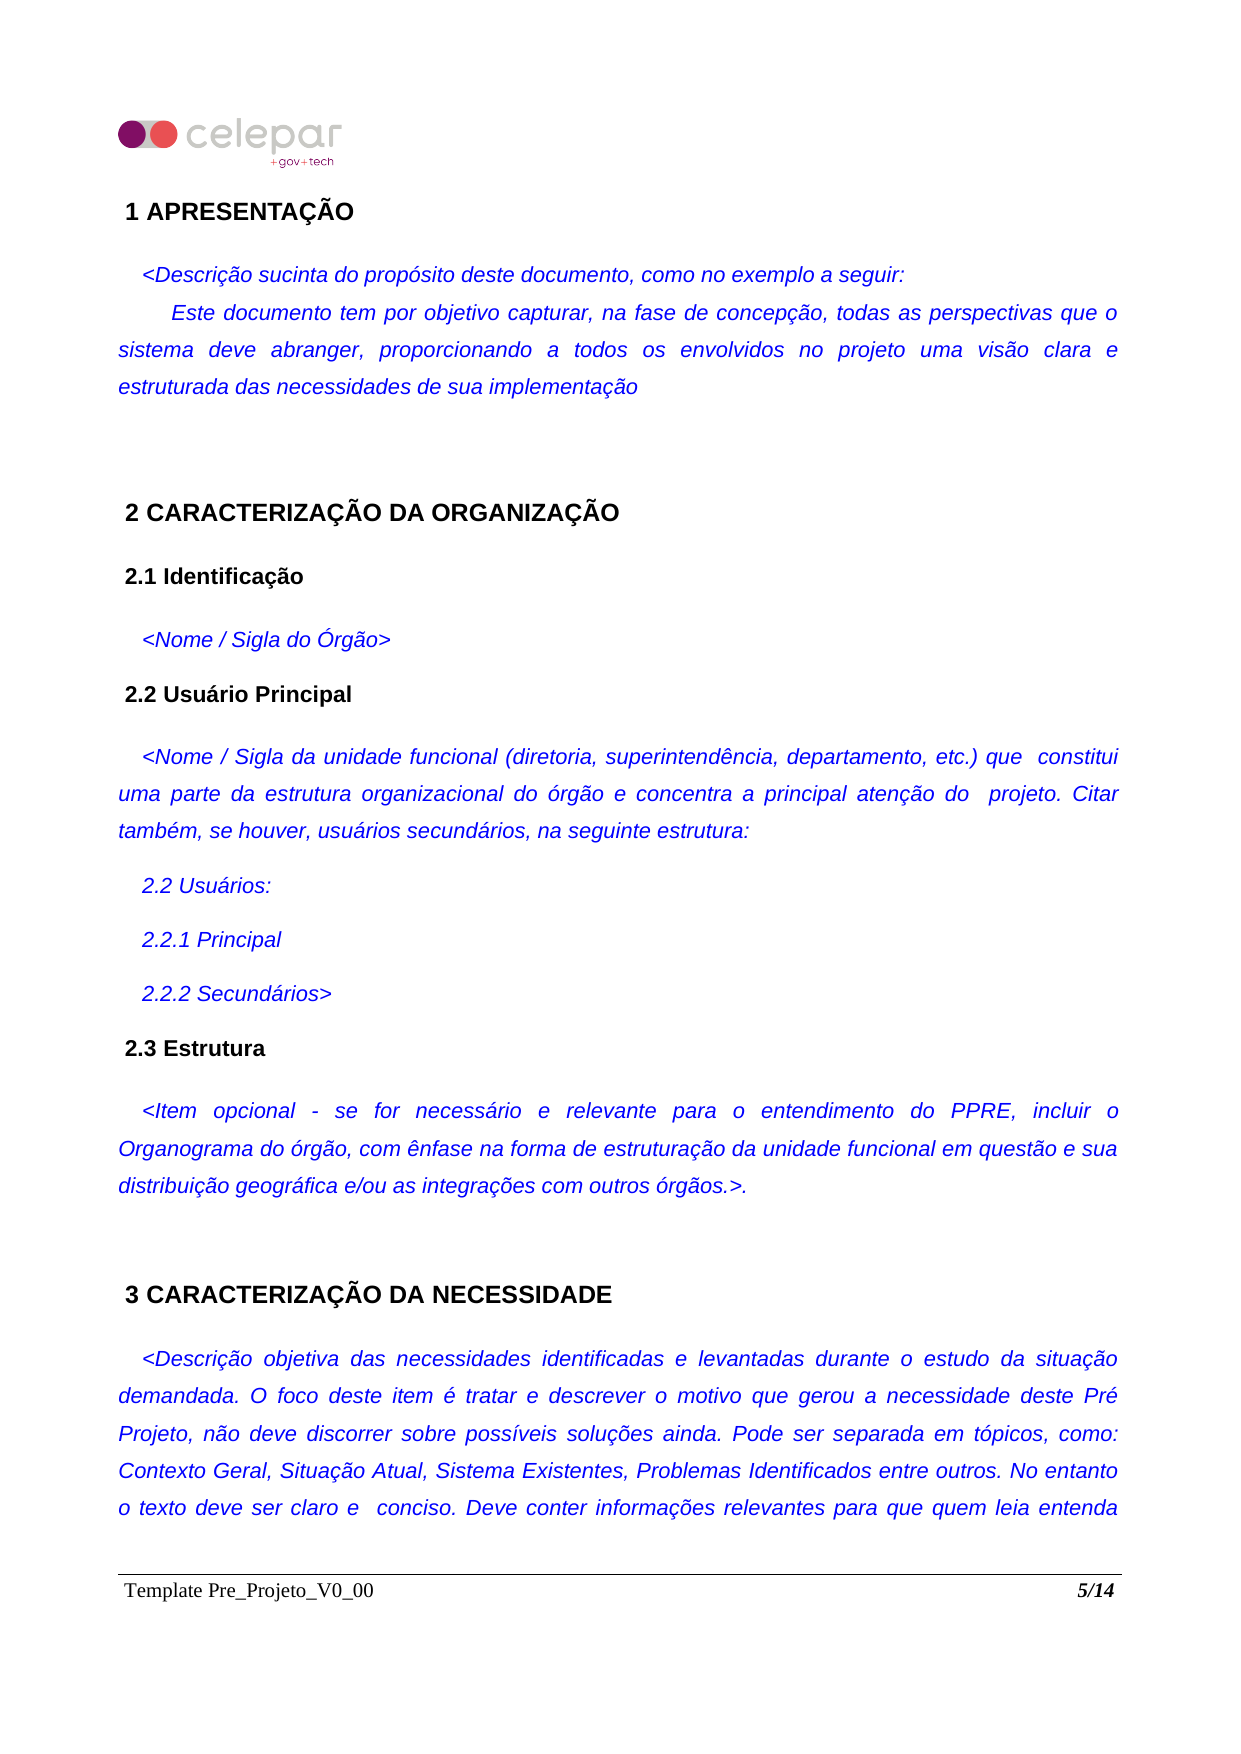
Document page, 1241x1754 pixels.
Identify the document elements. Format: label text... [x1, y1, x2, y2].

text 2.2 Usuários: [118, 873, 1122, 898]
subtitle Identificação [118, 564, 1122, 589]
subtitle CARACTERIZAÇÃO DA NECESSIDADE [118, 1281, 1122, 1309]
subtitle CARACTERIZAÇÃO DA ORGANIZAÇÃO [118, 498, 1122, 527]
text <Item opcional - se for necessário e relevante para o entendimento do PPRE, incluir o Organograma do órgão, com ênfase na forma de estruturação da unidade funcional em questão e sua distribuição geográfica e/ou as integrações com outros órgãos.>. [118, 1099, 1122, 1198]
text Este documento tem por objetivo capturar, na fase de concepção, todas as perspectivas que o sistema deve abranger, proporcionando a todos os envolvidos no projeto uma visão clara e estruturada das necessidades de sua implementação [118, 300, 1122, 399]
subtitle Estrutura [118, 1036, 1122, 1061]
subtitle Apresentação [118, 197, 1122, 225]
picture [118, 118, 342, 168]
subtitle Usuário Principal [118, 681, 1122, 707]
text 2.2.1 Principal [118, 927, 1122, 952]
text <Descrição objetiva das necessidades identificadas e levantadas durante o estudo da situação demandada. O foco deste item é tratar e descrever o motivo que gerou a necessidade deste Pré Projeto, não deve discorrer sobre possíveis soluções ainda. Pode ser separada em tópicos, como: Contexto Geral, Situação Atual, Sistema Existentes, Problemas Identificados entre outros. No entanto o texto deve ser claro e conciso. Deve conter informações relevantes para que quem leia entenda [118, 1347, 1122, 1520]
text <Nome / Sigla do Órgão> [118, 627, 1122, 652]
text <Descrição sucinta do propósito deste documento, como no exemplo a seguir: [118, 263, 1122, 288]
text 2.2.2 Secundários> [118, 982, 1122, 1006]
text <Nome / Sigla da unidade funcional (diretoria, superintendência, departamento, etc.) que constitui uma parte da estrutura organizacional do órgão e concentra a principal atenção do projeto. Citar também, se houver, usuários secundários, na seguinte estrutura: [118, 744, 1122, 843]
